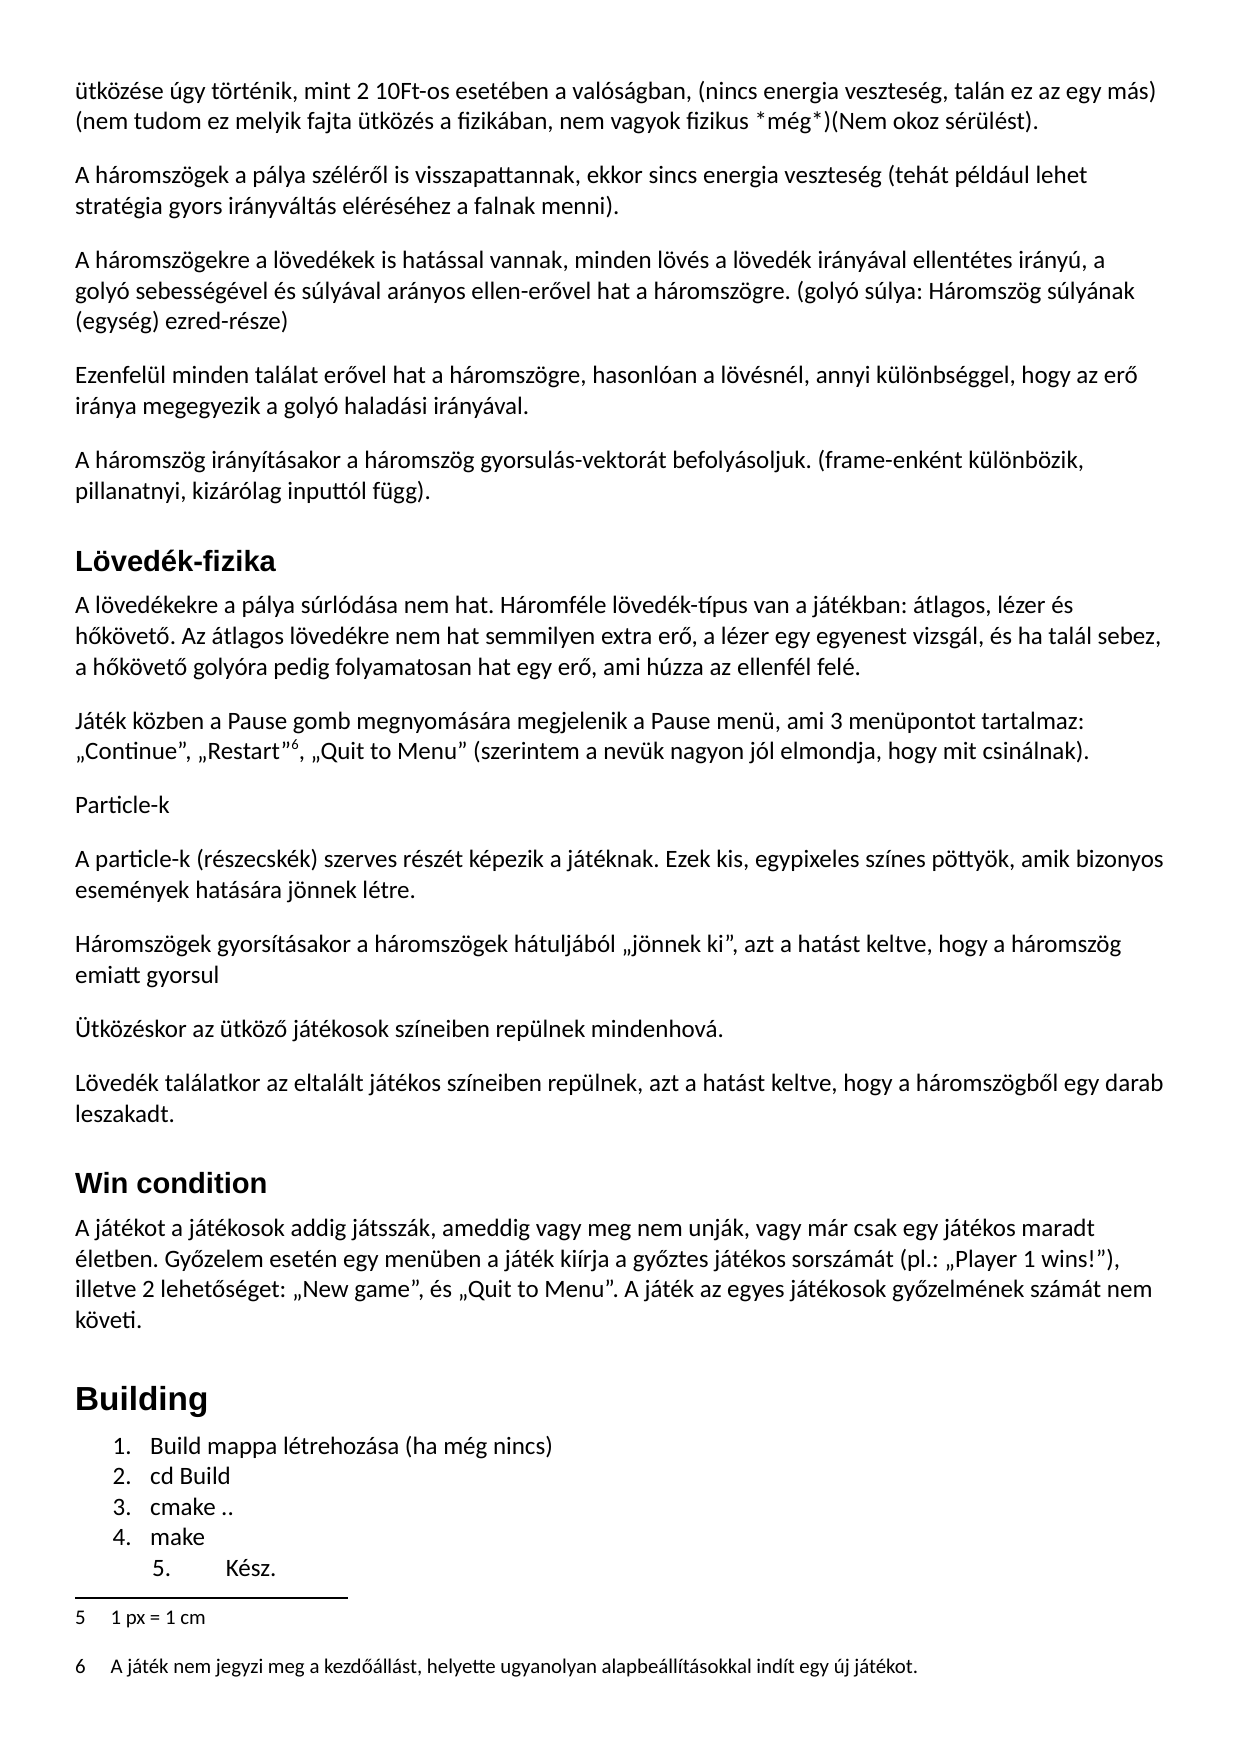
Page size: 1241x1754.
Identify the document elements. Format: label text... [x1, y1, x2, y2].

list cmake .. [112, 1491, 1165, 1522]
text A háromszög irányításakor a háromszög gyorsulás-vektorát befolyásoljuk. (frame-enként különbözik, pillanatnyi, kizárólag inputtól függ). [75, 444, 1165, 505]
list cd Build [112, 1461, 1165, 1491]
text A lövedékekre a pálya súrlódása nem hat. Háromféle lövedék-típus van a játékban: átlagos, lézer és hőkövető. Az átlagos lövedékre nem hat semmilyen extra erő, a lézer egy egyenest vizsgál, és ha talál sebez, a hőkövető golyóra pedig folyamatosan hat egy erő, ami húzza az ellenfél felé. [75, 589, 1165, 681]
list Kész. [152, 1552, 1165, 1583]
text A játék nem jegyzi meg a kezdőállást, helyette ugyanolyan alapbeállításokkal indít egy új játékot. [75, 1653, 1165, 1679]
text Ezenfelül minden találat erővel hat a háromszögre, hasonlóan a lövésnél, annyi különbséggel, hogy az erő iránya megegyezik a golyó haladási irányával. [75, 359, 1165, 421]
text Particle-k [75, 789, 1165, 820]
list Build mappa létrehozása (ha még nincs) [112, 1430, 1165, 1461]
text A particle-k (részecskék) szerves részét képezik a játéknak. Ezek kis, egypixeles színes pöttyök, amik bizonyos események hatására jönnek létre. [75, 844, 1165, 905]
text ütközése úgy történik, mint 2 10Ft-os esetében a valóságban, (nincs energia veszteség, talán ez az egy más) (nem tudom ez melyik fajta ütközés a fizikában, nem vagyok fizikus *még*)(Nem okoz sérülést). [75, 75, 1165, 136]
subtitle Win condition [75, 1166, 1165, 1200]
text Játék közben a Pause gomb megnyomására megjelenik a Pause menü, ami 3 menüpontot tartalmaz: „Continue”, „Restart”, „Quit to Menu” (szerintem a nevük nagyon jól elmondja, hogy mit csinálnak). [75, 705, 1165, 766]
text A háromszögek a pálya széléről is visszapattannak, ekkor sincs energia veszteség (tehát például lehet stratégia gyors irányváltás eléréséhez a falnak menni). [75, 160, 1165, 221]
text 1 px = 1 cm [75, 1604, 1165, 1630]
list make [112, 1522, 1165, 1552]
subtitle Building [75, 1379, 1165, 1417]
subtitle Lövedék-fizika [75, 543, 1165, 577]
text A háromszögekre a lövedékek is hatással vannak, minden lövés a lövedék irányával ellentétes irányú, a golyó sebességével és súlyával arányos ellen-erővel hat a háromszögre. (golyó súlya: Háromszög súlyának (egység) ezred-része) [75, 244, 1165, 336]
text A játékot a játékosok addig játsszák, ameddig vagy meg nem unják, vagy már csak egy játékos maradt életben. Győzelem esetén egy menüben a játék kiírja a győztes játékos sorszámát (pl.: „Player 1 wins!”), illetve 2 lehetőséget: „New game”, és „Quit to Menu”. A játék az egyes játékosok győzelmének számát nem követi. [75, 1212, 1165, 1334]
text Ütközéskor az ütköző játékosok színeiben repülnek mindenhová. [75, 1013, 1165, 1043]
text Lövedék találatkor az eltalált játékos színeiben repülnek, azt a hatást keltve, hogy a háromszögből egy darab leszakadt. [75, 1067, 1165, 1128]
text Háromszögek gyorsításakor a háromszögek hátuljából „jönnek ki”, azt a hatást keltve, hogy a háromszög emiatt gyorsul [75, 928, 1165, 989]
